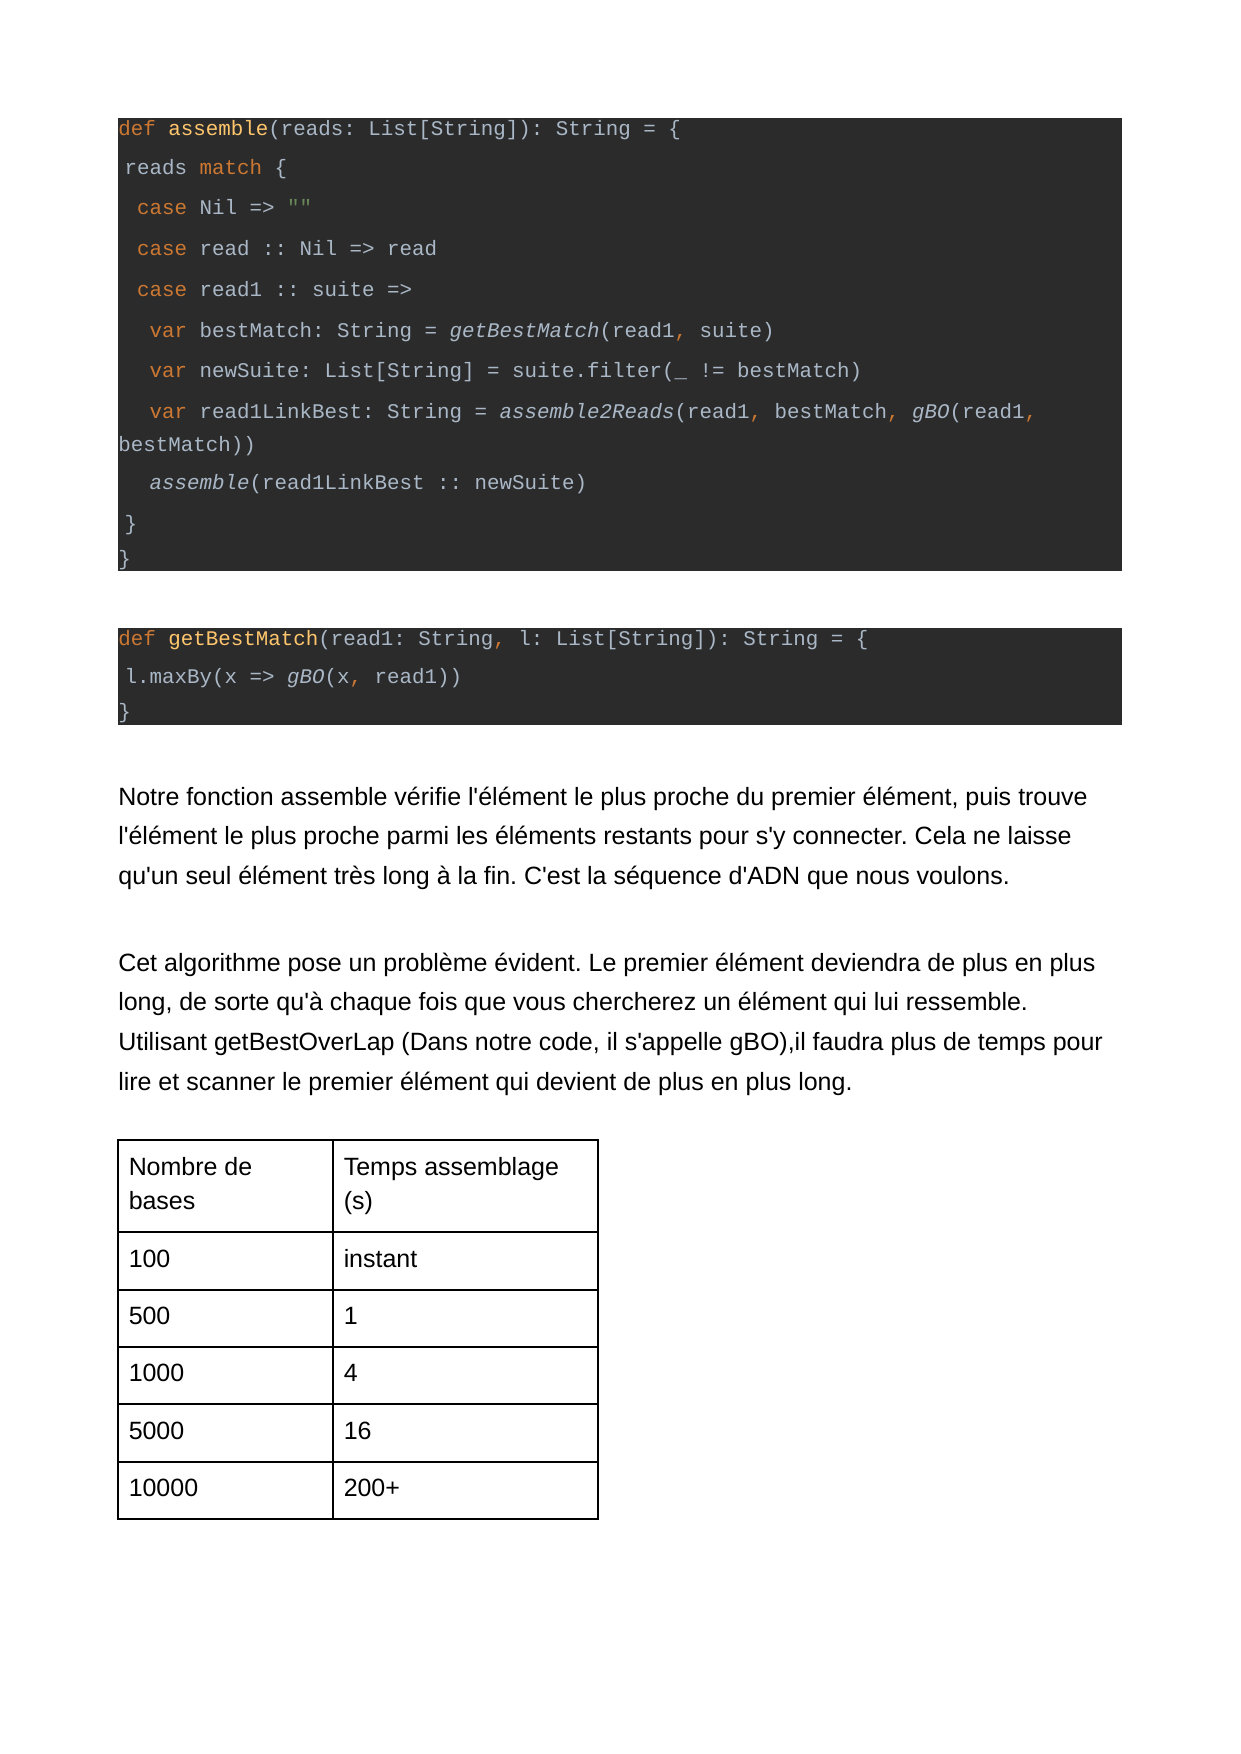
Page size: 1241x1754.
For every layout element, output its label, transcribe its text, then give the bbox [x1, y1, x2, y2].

text } [118, 507, 1122, 537]
text case read :: Nil => read [118, 232, 1122, 262]
text case read1 :: suite => [118, 273, 1122, 302]
text def getBestMatch(read1: String, l: List[String]): String = { [118, 628, 1122, 652]
table_cell 4 [334, 1348, 597, 1403]
text } [118, 548, 1122, 571]
table_cell instant [334, 1233, 597, 1288]
text var bestMatch: String = getBestMatch(read1, suite) [118, 314, 1122, 343]
text assemble(read1LinkBest :: newSuite) [118, 466, 1122, 496]
table_header Temps assemblage (s) [334, 1141, 597, 1231]
text var newSuite: List[String] = suite.filter(_ != bestMatch) [118, 354, 1122, 384]
table_header Nombre de bases [119, 1141, 332, 1231]
table_cell 1 [334, 1291, 597, 1346]
text Cet algorithme pose un problème évident. Le premier élément deviendra de plus en plus long, de sorte qu'à chaque fois que vous chercherez un élément qui lui ressemble. Utilisant getBestOverLap (Dans notre code, il s'appelle gBO),il faudra plus de temps pour lire et scanner le premier élément qui devient de plus en plus long. [118, 948, 1122, 1095]
text var read1LinkBest: String = assemble2Reads(read1, bestMatch, gBO(read1, bestMatch)) [118, 395, 1122, 457]
table_cell 1000 [119, 1348, 332, 1403]
table_cell 16 [334, 1405, 597, 1461]
text case Nil => "" [118, 191, 1122, 221]
text def assemble(reads: List[String]): String = { [118, 118, 1122, 142]
text reads match { [118, 151, 1122, 180]
table_cell 500 [119, 1291, 332, 1346]
table_cell 200+ [334, 1463, 597, 1518]
text } [118, 701, 1122, 725]
table_cell 100 [119, 1233, 332, 1288]
text l.maxBy(x => gBO(x, read1)) [118, 661, 1122, 690]
table_cell 10000 [119, 1463, 332, 1518]
text Notre fonction assemble vérifie l'élément le plus proche du premier élément, puis trouve l'élément le plus proche parmi les éléments restants pour s'y connecter. Cela ne laisse qu'un seul élément très long à la fin. C'est la séquence d'ADN que nous voulons. [118, 781, 1122, 889]
table_cell 5000 [119, 1405, 332, 1461]
